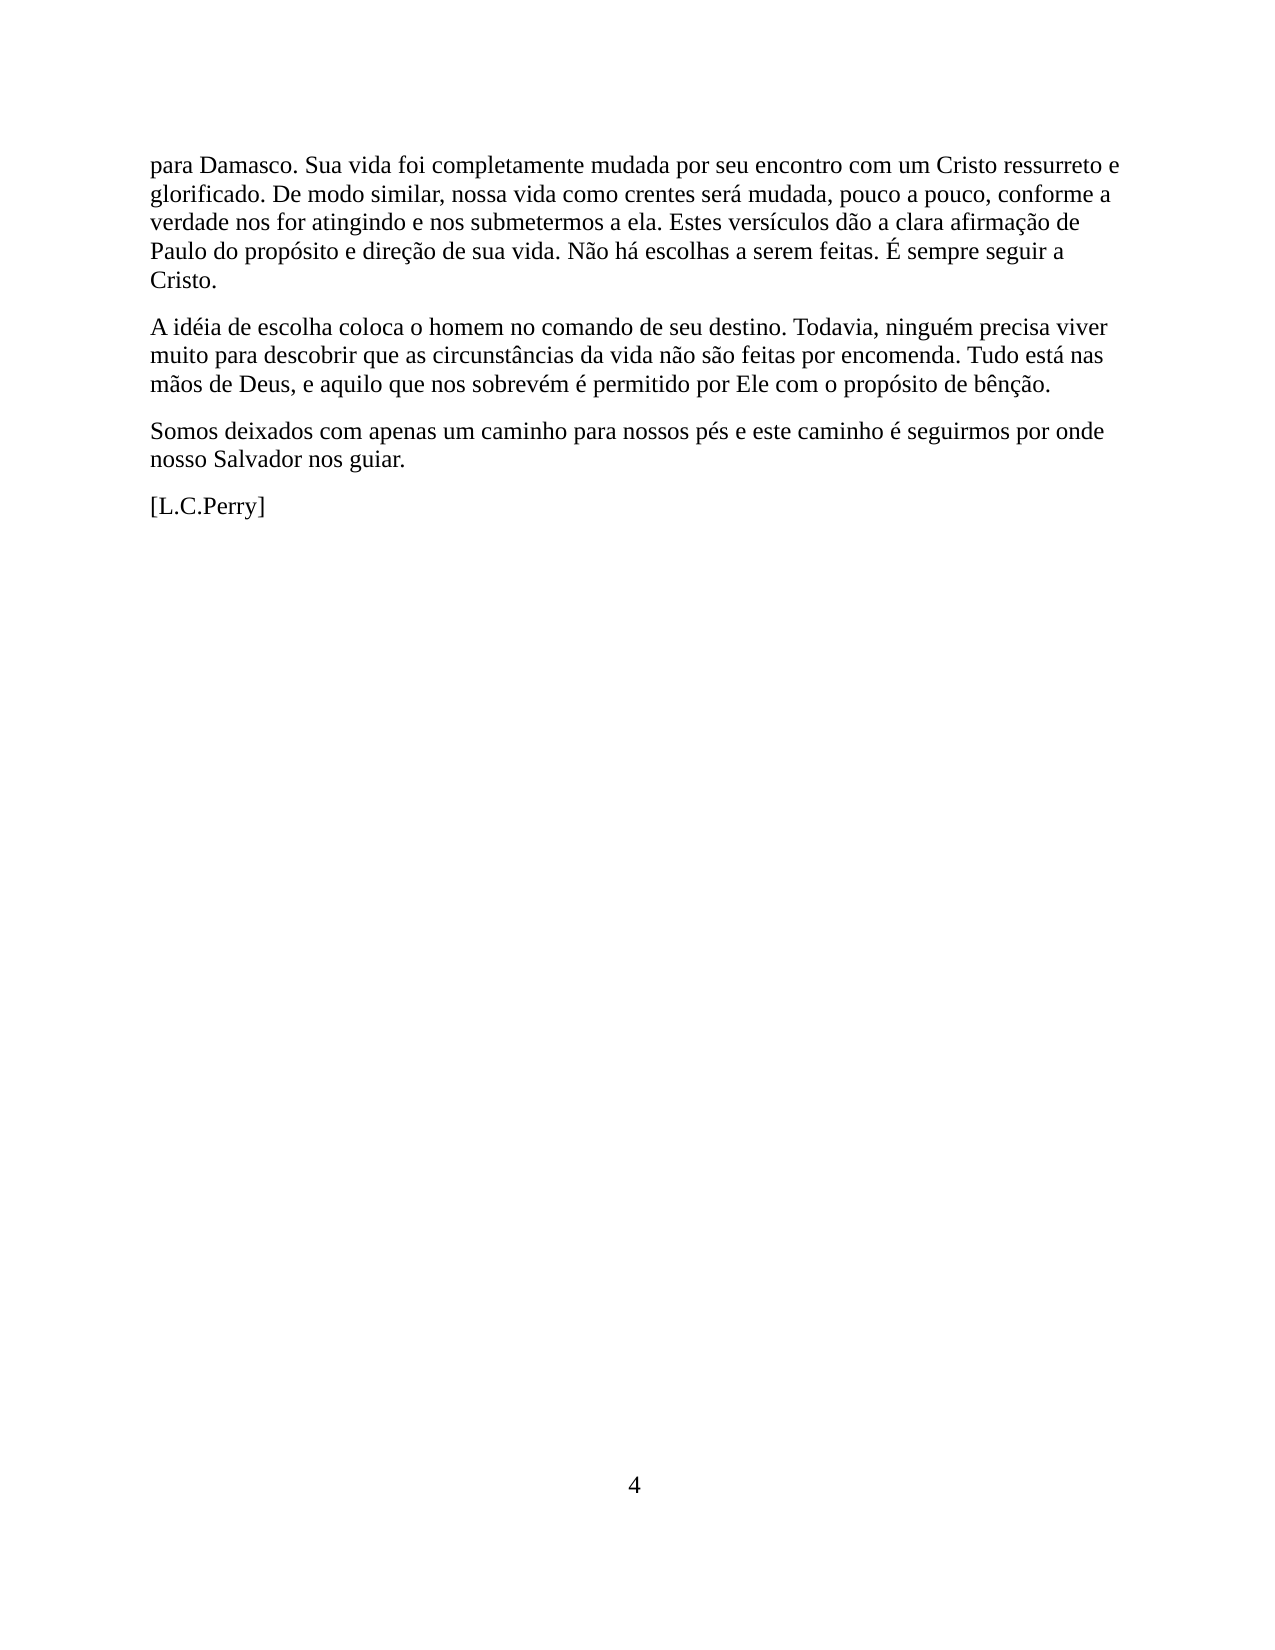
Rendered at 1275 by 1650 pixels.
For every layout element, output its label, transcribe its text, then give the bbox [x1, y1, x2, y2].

text Somos deixados com apenas um caminho para nossos pés e este caminho é seguirmos por onde nosso Salvador nos guiar. [150, 416, 1125, 473]
text [L.C.Perry] [150, 491, 1125, 520]
text para Damasco. Sua vida foi completamente mudada por seu encontro com um Cristo ressurreto e glorificado. De modo similar, nossa vida como crentes será mudada, pouco a pouco, conforme a verdade nos for atingindo e nos submetermos a ela. Estes versículos dão a clara afirmação de Paulo do propósito e direção de sua vida. Não há escolhas a serem feitas. É sempre seguir a Cristo. [150, 150, 1125, 294]
text A idéia de escolha coloca o homem no comando de seu destino. Todavia, ninguém precisa viver muito para descobrir que as circunstâncias da vida não são feitas por encomenda. Tudo está nas mãos de Deus, e aquilo que nos sobrevém é permitido por Ele com o propósito de bênção. [150, 312, 1125, 398]
